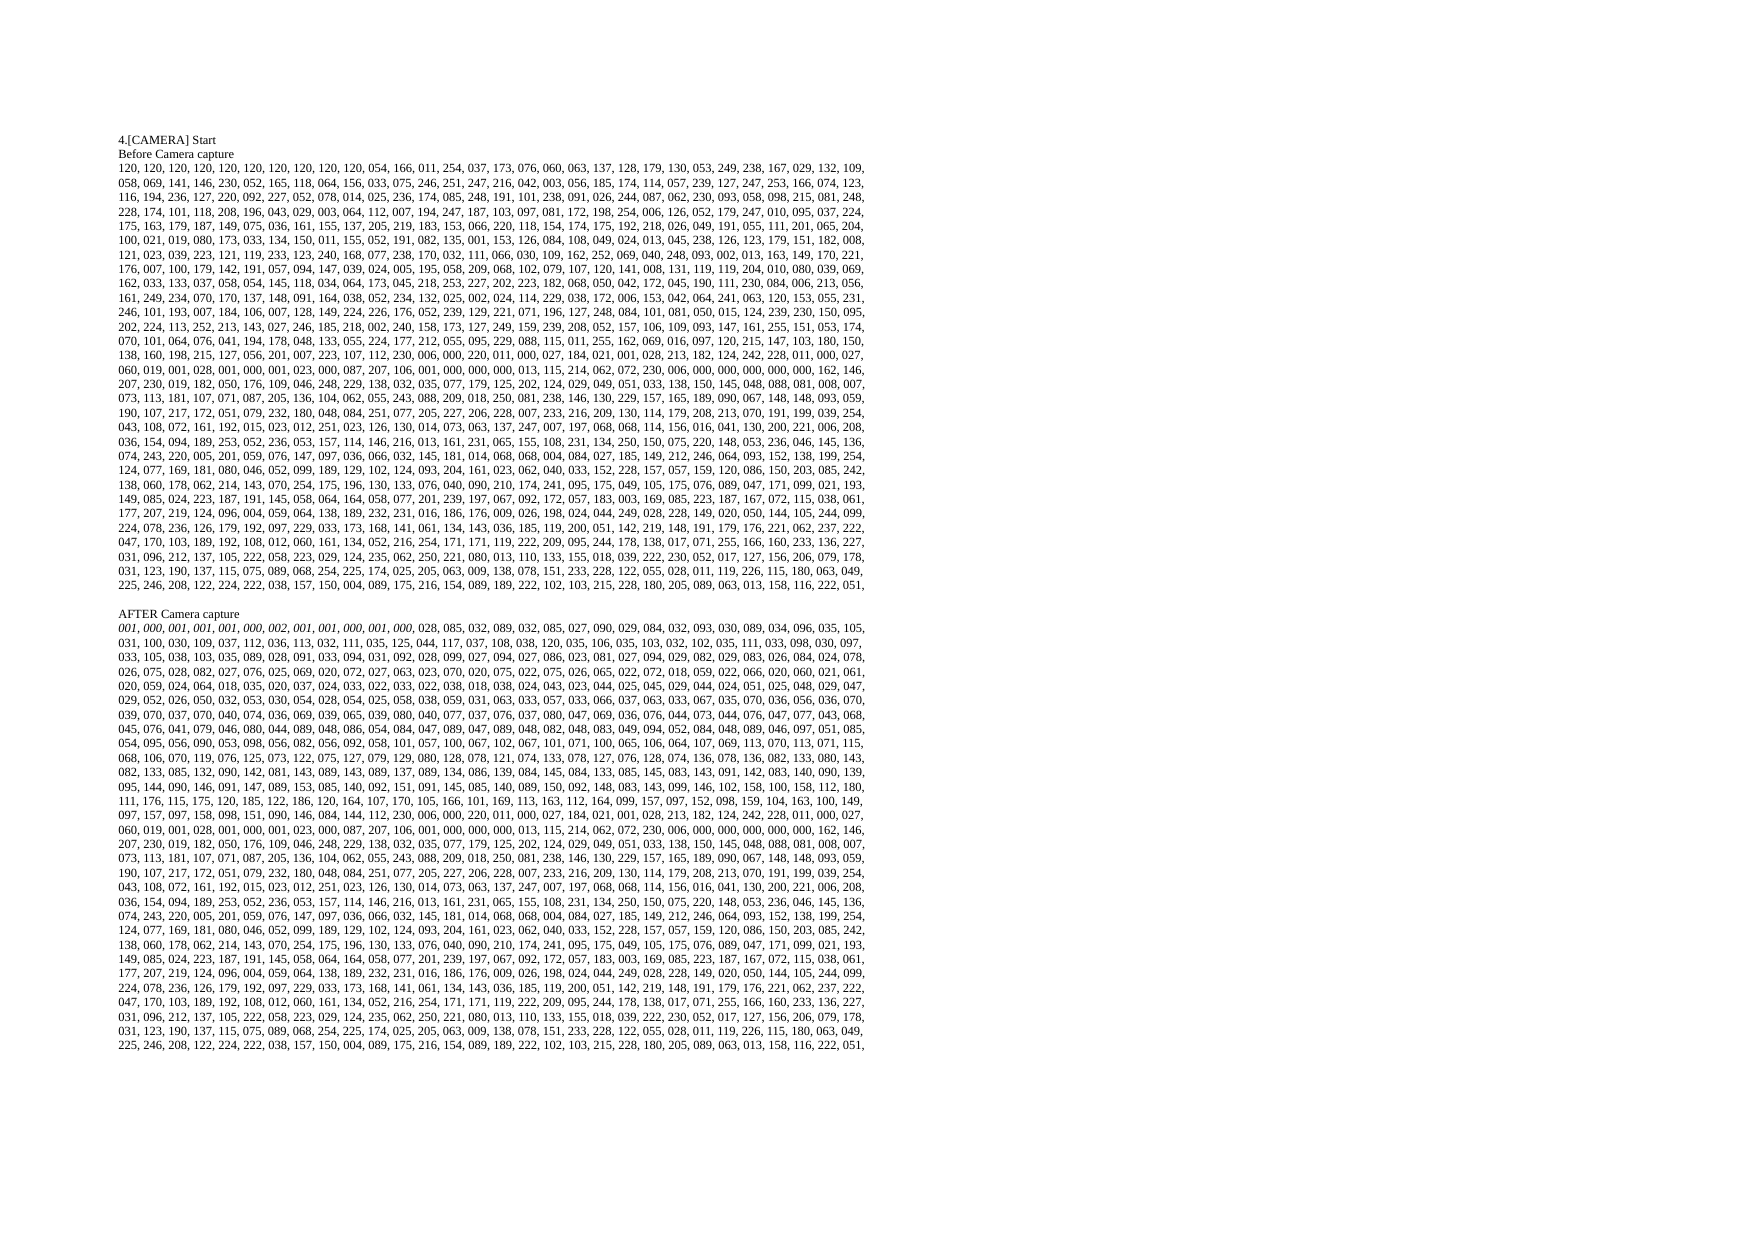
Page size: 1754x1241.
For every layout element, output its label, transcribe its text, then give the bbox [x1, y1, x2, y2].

text 043, 108, 072, 161, 192, 015, 023, 012, 251, 023, 126, 130, 014, 073, 063, 137, 247, 007, 197, 068, 068, 114, 156, 016, 041, 130, 200, 221, 006, 208, [118, 880, 1635, 894]
text 149, 085, 024, 223, 187, 191, 145, 058, 064, 164, 058, 077, 201, 239, 197, 067, 092, 172, 057, 183, 003, 169, 085, 223, 187, 167, 072, 115, 038, 061, [118, 492, 1635, 506]
text 039, 070, 037, 070, 040, 074, 036, 069, 039, 065, 039, 080, 040, 077, 037, 076, 037, 080, 047, 069, 036, 076, 044, 073, 044, 076, 047, 077, 043, 068, [118, 707, 1635, 722]
text 073, 113, 181, 107, 071, 087, 205, 136, 104, 062, 055, 243, 088, 209, 018, 250, 081, 238, 146, 130, 229, 157, 165, 189, 090, 067, 148, 148, 093, 059, [118, 391, 1635, 406]
text 058, 069, 141, 146, 230, 052, 165, 118, 064, 156, 033, 075, 246, 251, 247, 216, 042, 003, 056, 185, 174, 114, 057, 239, 127, 247, 253, 166, 074, 123, [118, 176, 1635, 190]
text 225, 246, 208, 122, 224, 222, 038, 157, 150, 004, 089, 175, 216, 154, 089, 189, 222, 102, 103, 215, 228, 180, 205, 089, 063, 013, 158, 116, 222, 051, [118, 578, 1635, 592]
text 047, 170, 103, 189, 192, 108, 012, 060, 161, 134, 052, 216, 254, 171, 171, 119, 222, 209, 095, 244, 178, 138, 017, 071, 255, 166, 160, 233, 136, 227, [118, 995, 1635, 1009]
text 033, 105, 038, 103, 035, 089, 028, 091, 033, 094, 031, 092, 028, 099, 027, 094, 027, 086, 023, 081, 027, 094, 029, 082, 029, 083, 026, 084, 024, 078, [118, 650, 1635, 664]
text Before Camera capture [118, 147, 1635, 161]
text 111, 176, 115, 175, 120, 185, 122, 186, 120, 164, 107, 170, 105, 166, 101, 169, 113, 163, 112, 164, 099, 157, 097, 152, 098, 159, 104, 163, 100, 149, [118, 794, 1635, 808]
text 031, 096, 212, 137, 105, 222, 058, 223, 029, 124, 235, 062, 250, 221, 080, 013, 110, 133, 155, 018, 039, 222, 230, 052, 017, 127, 156, 206, 079, 178, [118, 549, 1635, 564]
text 175, 163, 179, 187, 149, 075, 036, 161, 155, 137, 205, 219, 183, 153, 066, 220, 118, 154, 174, 175, 192, 218, 026, 049, 191, 055, 111, 201, 065, 204, [118, 219, 1635, 233]
text 225, 246, 208, 122, 224, 222, 038, 157, 150, 004, 089, 175, 216, 154, 089, 189, 222, 102, 103, 215, 228, 180, 205, 089, 063, 013, 158, 116, 222, 051, [118, 1038, 1635, 1052]
text 054, 095, 056, 090, 053, 098, 056, 082, 056, 092, 058, 101, 057, 100, 067, 102, 067, 101, 071, 100, 065, 106, 064, 107, 069, 113, 070, 113, 071, 115, [118, 736, 1635, 751]
text 224, 078, 236, 126, 179, 192, 097, 229, 033, 173, 168, 141, 061, 134, 143, 036, 185, 119, 200, 051, 142, 219, 148, 191, 179, 176, 221, 062, 237, 222, [118, 981, 1635, 995]
text 031, 096, 212, 137, 105, 222, 058, 223, 029, 124, 235, 062, 250, 221, 080, 013, 110, 133, 155, 018, 039, 222, 230, 052, 017, 127, 156, 206, 079, 178, [118, 1009, 1635, 1024]
text 031, 123, 190, 137, 115, 075, 089, 068, 254, 225, 174, 025, 205, 063, 009, 138, 078, 151, 233, 228, 122, 055, 028, 011, 119, 226, 115, 180, 063, 049, [118, 564, 1635, 578]
text AFTER Camera capture [118, 607, 1635, 621]
text 026, 075, 028, 082, 027, 076, 025, 069, 020, 072, 027, 063, 023, 070, 020, 075, 022, 075, 026, 065, 022, 072, 018, 059, 022, 066, 020, 060, 021, 061, [118, 664, 1635, 679]
text 074, 243, 220, 005, 201, 059, 076, 147, 097, 036, 066, 032, 145, 181, 014, 068, 068, 004, 084, 027, 185, 149, 212, 246, 064, 093, 152, 138, 199, 254, [118, 909, 1635, 923]
text 082, 133, 085, 132, 090, 142, 081, 143, 089, 143, 089, 137, 089, 134, 086, 139, 084, 145, 084, 133, 085, 145, 083, 143, 091, 142, 083, 140, 090, 139, [118, 765, 1635, 779]
text 036, 154, 094, 189, 253, 052, 236, 053, 157, 114, 146, 216, 013, 161, 231, 065, 155, 108, 231, 134, 250, 150, 075, 220, 148, 053, 236, 046, 145, 136, [118, 434, 1635, 449]
text 138, 160, 198, 215, 127, 056, 201, 007, 223, 107, 112, 230, 006, 000, 220, 011, 000, 027, 184, 021, 001, 028, 213, 182, 124, 242, 228, 011, 000, 027, [118, 348, 1635, 362]
text 060, 019, 001, 028, 001, 000, 001, 023, 000, 087, 207, 106, 001, 000, 000, 000, 013, 115, 214, 062, 072, 230, 006, 000, 000, 000, 000, 000, 162, 146, [118, 822, 1635, 837]
text 149, 085, 024, 223, 187, 191, 145, 058, 064, 164, 058, 077, 201, 239, 197, 067, 092, 172, 057, 183, 003, 169, 085, 223, 187, 167, 072, 115, 038, 061, [118, 952, 1635, 966]
text 162, 033, 133, 037, 058, 054, 145, 118, 034, 064, 173, 045, 218, 253, 227, 202, 223, 182, 068, 050, 042, 172, 045, 190, 111, 230, 084, 006, 213, 056, [118, 276, 1635, 291]
text 138, 060, 178, 062, 214, 143, 070, 254, 175, 196, 130, 133, 076, 040, 090, 210, 174, 241, 095, 175, 049, 105, 175, 076, 089, 047, 171, 099, 021, 193, [118, 477, 1635, 492]
text 207, 230, 019, 182, 050, 176, 109, 046, 248, 229, 138, 032, 035, 077, 179, 125, 202, 124, 029, 049, 051, 033, 138, 150, 145, 048, 088, 081, 008, 007, [118, 837, 1635, 851]
text 124, 077, 169, 181, 080, 046, 052, 099, 189, 129, 102, 124, 093, 204, 161, 023, 062, 040, 033, 152, 228, 157, 057, 159, 120, 086, 150, 203, 085, 242, [118, 923, 1635, 937]
text 029, 052, 026, 050, 032, 053, 030, 054, 028, 054, 025, 058, 038, 059, 031, 063, 033, 057, 033, 066, 037, 063, 033, 067, 035, 070, 036, 056, 036, 070, [118, 693, 1635, 707]
text 177, 207, 219, 124, 096, 004, 059, 064, 138, 189, 232, 231, 016, 186, 176, 009, 026, 198, 024, 044, 249, 028, 228, 149, 020, 050, 144, 105, 244, 099, [118, 506, 1635, 521]
text 031, 100, 030, 109, 037, 112, 036, 113, 032, 111, 035, 125, 044, 117, 037, 108, 038, 120, 035, 106, 035, 103, 032, 102, 035, 111, 033, 098, 030, 097, [118, 636, 1635, 650]
text 095, 144, 090, 146, 091, 147, 089, 153, 085, 140, 092, 151, 091, 145, 085, 140, 089, 150, 092, 148, 083, 143, 099, 146, 102, 158, 100, 158, 112, 180, [118, 779, 1635, 794]
text 190, 107, 217, 172, 051, 079, 232, 180, 048, 084, 251, 077, 205, 227, 206, 228, 007, 233, 216, 209, 130, 114, 179, 208, 213, 070, 191, 199, 039, 254, [118, 866, 1635, 880]
text 097, 157, 097, 158, 098, 151, 090, 146, 084, 144, 112, 230, 006, 000, 220, 011, 000, 027, 184, 021, 001, 028, 213, 182, 124, 242, 228, 011, 000, 027, [118, 808, 1635, 822]
text 177, 207, 219, 124, 096, 004, 059, 064, 138, 189, 232, 231, 016, 186, 176, 009, 026, 198, 024, 044, 249, 028, 228, 149, 020, 050, 144, 105, 244, 099, [118, 966, 1635, 981]
text 036, 154, 094, 189, 253, 052, 236, 053, 157, 114, 146, 216, 013, 161, 231, 065, 155, 108, 231, 134, 250, 150, 075, 220, 148, 053, 236, 046, 145, 136, [118, 894, 1635, 909]
text 121, 023, 039, 223, 121, 119, 233, 123, 240, 168, 077, 238, 170, 032, 111, 066, 030, 109, 162, 252, 069, 040, 248, 093, 002, 013, 163, 149, 170, 221, [118, 247, 1635, 262]
text 176, 007, 100, 179, 142, 191, 057, 094, 147, 039, 024, 005, 195, 058, 209, 068, 102, 079, 107, 120, 141, 008, 131, 119, 119, 204, 010, 080, 039, 069, [118, 262, 1635, 276]
text 228, 174, 101, 118, 208, 196, 043, 029, 003, 064, 112, 007, 194, 247, 187, 103, 097, 081, 172, 198, 254, 006, 126, 052, 179, 247, 010, 095, 037, 224, [118, 204, 1635, 219]
text 124, 077, 169, 181, 080, 046, 052, 099, 189, 129, 102, 124, 093, 204, 161, 023, 062, 040, 033, 152, 228, 157, 057, 159, 120, 086, 150, 203, 085, 242, [118, 463, 1635, 477]
text 045, 076, 041, 079, 046, 080, 044, 089, 048, 086, 054, 084, 047, 089, 047, 089, 048, 082, 048, 083, 049, 094, 052, 084, 048, 089, 046, 097, 051, 085, [118, 722, 1635, 736]
text 060, 019, 001, 028, 001, 000, 001, 023, 000, 087, 207, 106, 001, 000, 000, 000, 013, 115, 214, 062, 072, 230, 006, 000, 000, 000, 000, 000, 162, 146, [118, 362, 1635, 377]
text 120, 120, 120, 120, 120, 120, 120, 120, 120, 120, 054, 166, 011, 254, 037, 173, 076, 060, 063, 137, 128, 179, 130, 053, 249, 238, 167, 029, 132, 109, [118, 161, 1635, 176]
text 4.[CAMERA] Start [118, 132, 1635, 147]
text 068, 106, 070, 119, 076, 125, 073, 122, 075, 127, 079, 129, 080, 128, 078, 121, 074, 133, 078, 127, 076, 128, 074, 136, 078, 136, 082, 133, 080, 143, [118, 751, 1635, 765]
text 207, 230, 019, 182, 050, 176, 109, 046, 248, 229, 138, 032, 035, 077, 179, 125, 202, 124, 029, 049, 051, 033, 138, 150, 145, 048, 088, 081, 008, 007, [118, 377, 1635, 391]
text 043, 108, 072, 161, 192, 015, 023, 012, 251, 023, 126, 130, 014, 073, 063, 137, 247, 007, 197, 068, 068, 114, 156, 016, 041, 130, 200, 221, 006, 208, [118, 420, 1635, 434]
text 020, 059, 024, 064, 018, 035, 020, 037, 024, 033, 022, 033, 022, 038, 018, 038, 024, 043, 023, 044, 025, 045, 029, 044, 024, 051, 025, 048, 029, 047, [118, 679, 1635, 693]
text 070, 101, 064, 076, 041, 194, 178, 048, 133, 055, 224, 177, 212, 055, 095, 229, 088, 115, 011, 255, 162, 069, 016, 097, 120, 215, 147, 103, 180, 150, [118, 334, 1635, 348]
text 138, 060, 178, 062, 214, 143, 070, 254, 175, 196, 130, 133, 076, 040, 090, 210, 174, 241, 095, 175, 049, 105, 175, 076, 089, 047, 171, 099, 021, 193, [118, 937, 1635, 952]
text 031, 123, 190, 137, 115, 075, 089, 068, 254, 225, 174, 025, 205, 063, 009, 138, 078, 151, 233, 228, 122, 055, 028, 011, 119, 226, 115, 180, 063, 049, [118, 1024, 1635, 1038]
text 190, 107, 217, 172, 051, 079, 232, 180, 048, 084, 251, 077, 205, 227, 206, 228, 007, 233, 216, 209, 130, 114, 179, 208, 213, 070, 191, 199, 039, 254, [118, 406, 1635, 420]
text 001, 000, 001, 001, 001, 000, 002, 001, 001, 000, 001, 000, 028, 085, 032, 089, 032, 085, 027, 090, 029, 084, 032, 093, 030, 089, 034, 096, 035, 105, [118, 621, 1635, 636]
text 047, 170, 103, 189, 192, 108, 012, 060, 161, 134, 052, 216, 254, 171, 171, 119, 222, 209, 095, 244, 178, 138, 017, 071, 255, 166, 160, 233, 136, 227, [118, 535, 1635, 549]
text 224, 078, 236, 126, 179, 192, 097, 229, 033, 173, 168, 141, 061, 134, 143, 036, 185, 119, 200, 051, 142, 219, 148, 191, 179, 176, 221, 062, 237, 222, [118, 521, 1635, 535]
text 074, 243, 220, 005, 201, 059, 076, 147, 097, 036, 066, 032, 145, 181, 014, 068, 068, 004, 084, 027, 185, 149, 212, 246, 064, 093, 152, 138, 199, 254, [118, 449, 1635, 463]
text 100, 021, 019, 080, 173, 033, 134, 150, 011, 155, 052, 191, 082, 135, 001, 153, 126, 084, 108, 049, 024, 013, 045, 238, 126, 123, 179, 151, 182, 008, [118, 233, 1635, 247]
text 073, 113, 181, 107, 071, 087, 205, 136, 104, 062, 055, 243, 088, 209, 018, 250, 081, 238, 146, 130, 229, 157, 165, 189, 090, 067, 148, 148, 093, 059, [118, 851, 1635, 866]
text 161, 249, 234, 070, 170, 137, 148, 091, 164, 038, 052, 234, 132, 025, 002, 024, 114, 229, 038, 172, 006, 153, 042, 064, 241, 063, 120, 153, 055, 231, [118, 291, 1635, 305]
text 246, 101, 193, 007, 184, 106, 007, 128, 149, 224, 226, 176, 052, 239, 129, 221, 071, 196, 127, 248, 084, 101, 081, 050, 015, 124, 239, 230, 150, 095, [118, 305, 1635, 319]
text 116, 194, 236, 127, 220, 092, 227, 052, 078, 014, 025, 236, 174, 085, 248, 191, 101, 238, 091, 026, 244, 087, 062, 230, 093, 058, 098, 215, 081, 248, [118, 190, 1635, 204]
text 202, 224, 113, 252, 213, 143, 027, 246, 185, 218, 002, 240, 158, 173, 127, 249, 159, 239, 208, 052, 157, 106, 109, 093, 147, 161, 255, 151, 053, 174, [118, 319, 1635, 334]
